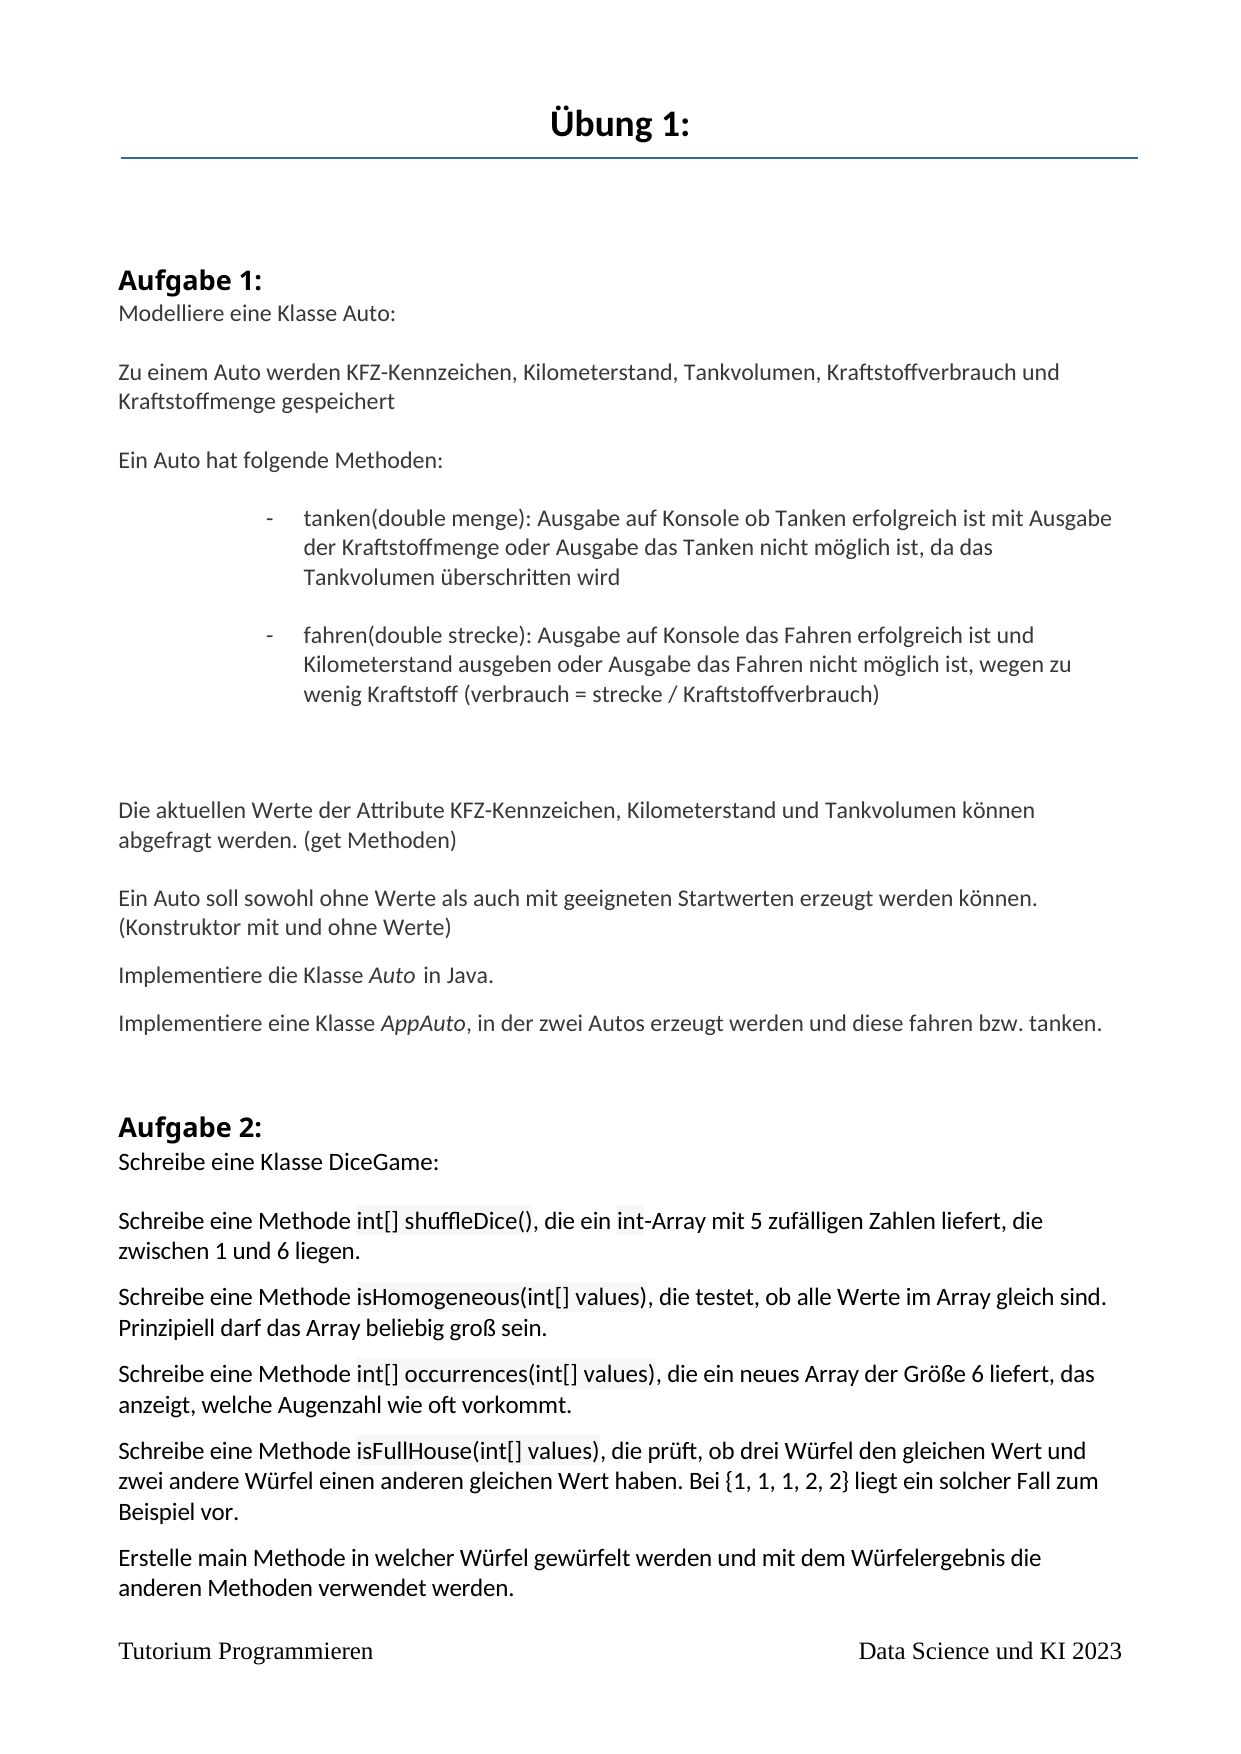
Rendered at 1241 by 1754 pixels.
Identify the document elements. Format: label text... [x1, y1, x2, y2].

list Schreibe eine Methode int[] occurrences(int[] values), die ein neues Array der Größe 6 liefert, das anzeigt, welche Augenzahl wie oft vorkommt. [118, 1358, 1122, 1419]
list Schreibe eine Methode isHomogeneous(int[] values), die testet, ob alle Werte im Array gleich sind. Prinzipiell darf das Array beliebig groß sein. [118, 1282, 1122, 1343]
list Erstelle main Methode in welcher Würfel gewürfelt werden und mit dem Würfelergebnis die anderen Methoden verwendet werden. [118, 1542, 1122, 1603]
list tanken(double menge): Ausgabe auf Konsole ob Tanken erfolgreich ist mit Ausgabe der Kraftstoffmenge oder Ausgabe das Tanken nicht möglich ist, da das Tankvolumen überschritten wird [266, 503, 1122, 591]
list Ein Auto soll sowohl ohne Werte als auch mit geeigneten Startwerten erzeugt werden können. (Konstruktor mit und ohne Werte) [118, 883, 1122, 942]
subtitle Aufgabe 1: [118, 262, 1122, 298]
list Ein Auto hat folgende Methoden: [118, 445, 1122, 474]
text Modelliere eine Klasse Auto: [118, 298, 1122, 328]
text Implementiere die Klasse Auto in Java. [118, 961, 1122, 990]
text Implementiere eine Klasse AppAuto, in der zwei Autos erzeugt werden und diese fahren bzw. tanken. [118, 1008, 1122, 1038]
list fahren(double strecke): Ausgabe auf Konsole das Fahren erfolgreich ist und Kilometerstand ausgeben oder Ausgabe das Fahren nicht möglich ist, wegen zu wenig Kraftstoff (verbrauch = strecke / Kraftstoffverbrauch) [266, 620, 1122, 708]
list Schreibe eine Methode int[] shuffleDice(), die ein int-Array mit 5 zufälligen Zahlen liefert, die zwischen 1 und 6 liegen. [118, 1205, 1122, 1266]
list Die aktuellen Werte der Attribute KFZ-Kennzeichen, Kilometerstand und Tankvolumen können abgefragt werden. (get Methoden) [118, 796, 1122, 854]
list Schreibe eine Methode isFullHouse(int[] values), die prüft, ob drei Würfel den gleichen Wert und zwei andere Würfel einen anderen gleichen Wert haben. Bei {1, 1, 1, 2, 2} liegt ein solcher Fall zum Beispiel vor. [118, 1435, 1122, 1526]
text Schreibe eine Klasse DiceGame: [118, 1146, 1122, 1176]
subtitle Übung 1: [118, 100, 1122, 146]
subtitle Aufgabe 2: [118, 1109, 1122, 1146]
list Zu einem Auto werden KFZ-Kennzeichen, Kilometerstand, Tankvolumen, Kraftstoffverbrauch und Kraftstoffmenge gespeichert [118, 357, 1122, 416]
